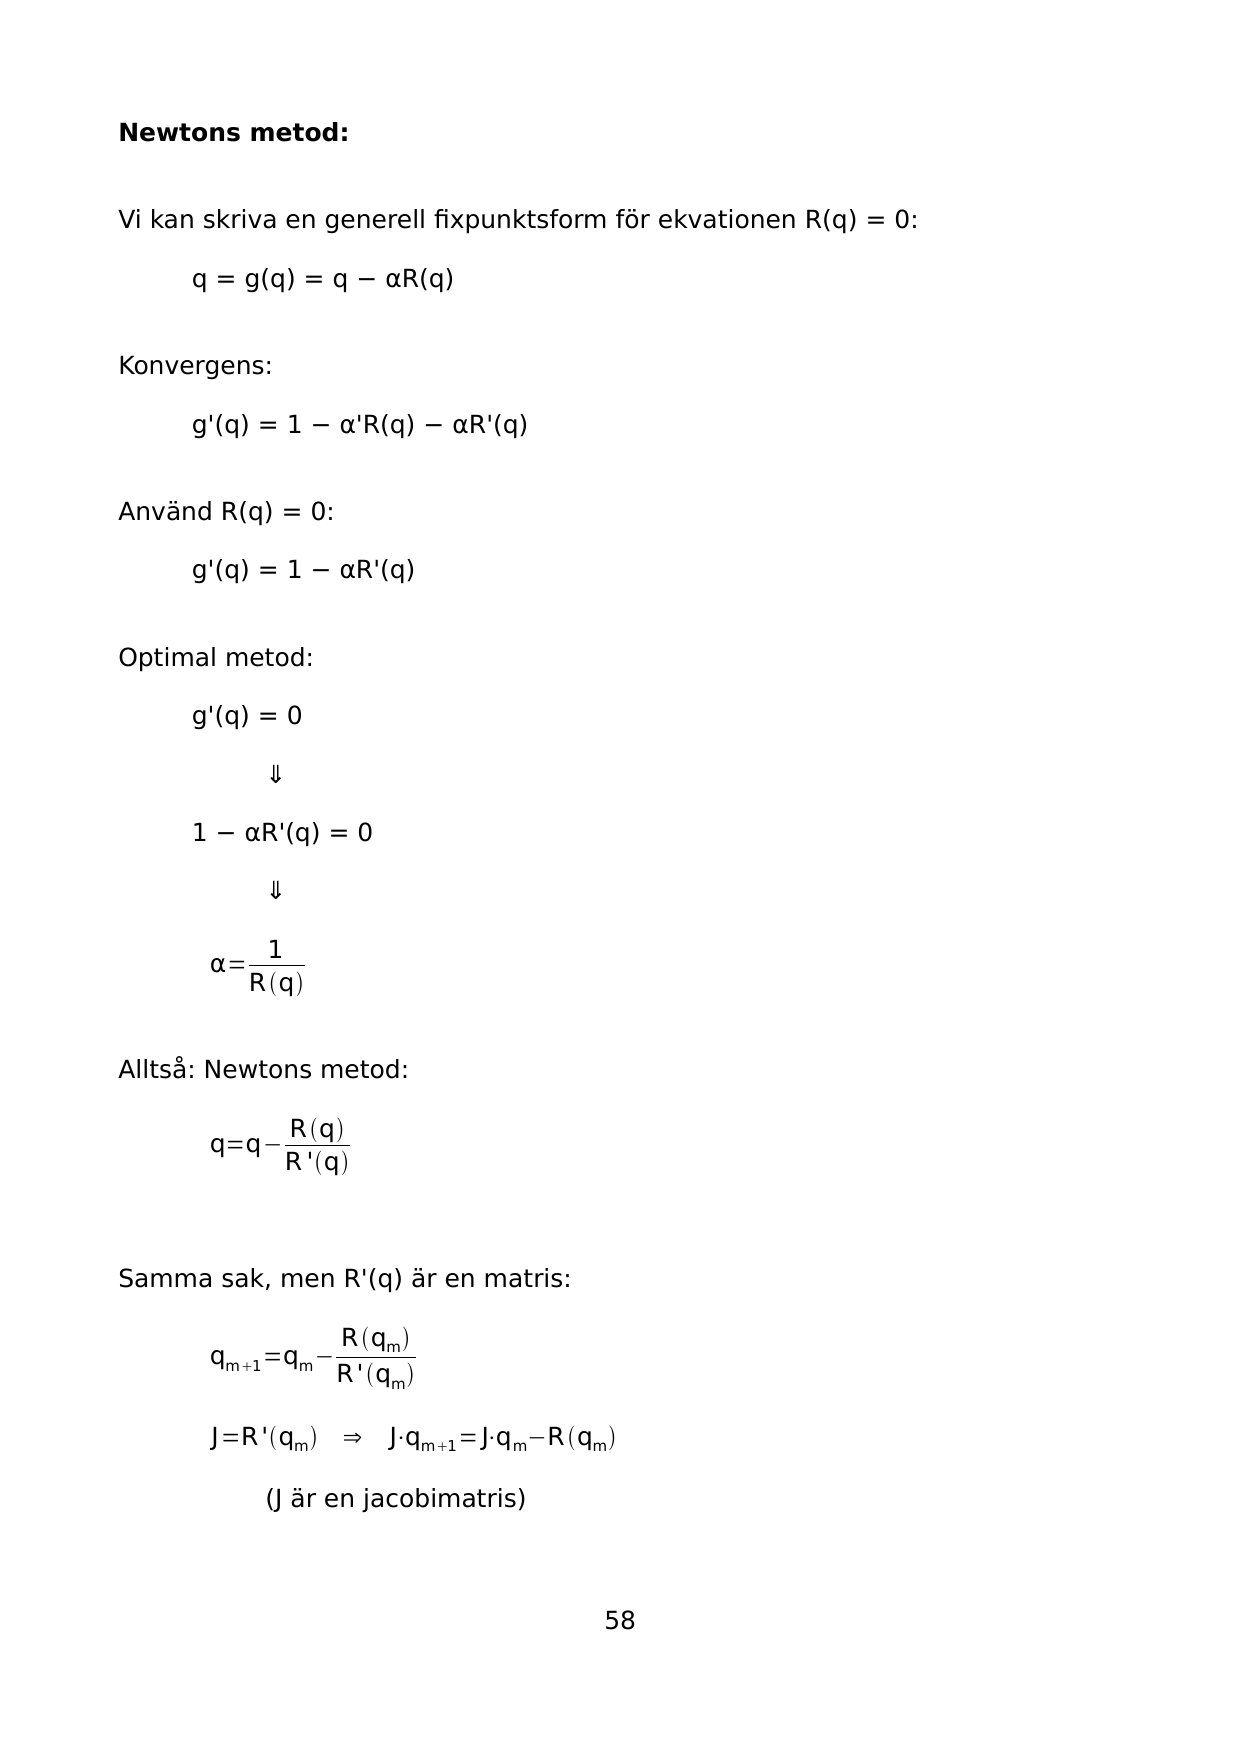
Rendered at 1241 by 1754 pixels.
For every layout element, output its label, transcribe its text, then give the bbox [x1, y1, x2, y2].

text g'(q) = 0 [118, 701, 1122, 731]
text g'(q) = 1 − α'R(q) − αR'(q) [118, 410, 1122, 439]
text Newtons metod: [118, 118, 1122, 147]
text Samma sak, men R'(q) är en matris: [118, 1264, 1122, 1293]
text Alltså: Newtons metod: [118, 1056, 1122, 1085]
text Konvergens: [118, 351, 1122, 381]
text ⇓ [118, 760, 1122, 789]
text Använd R(q) = 0: [118, 497, 1122, 526]
text Optimal metod: [118, 643, 1122, 672]
text ⇓ [118, 876, 1122, 906]
text (J är en jacobimatris) [118, 1484, 1122, 1513]
text q = g(q) = q − αR(q) [118, 264, 1122, 293]
text 1 − αR'(q) = 0 [118, 818, 1122, 847]
text g'(q) = 1 − αR'(q) [118, 556, 1122, 585]
text Vi kan skriva en generell fixpunktsform för ekvationen R(q) = 0: [118, 206, 1122, 235]
